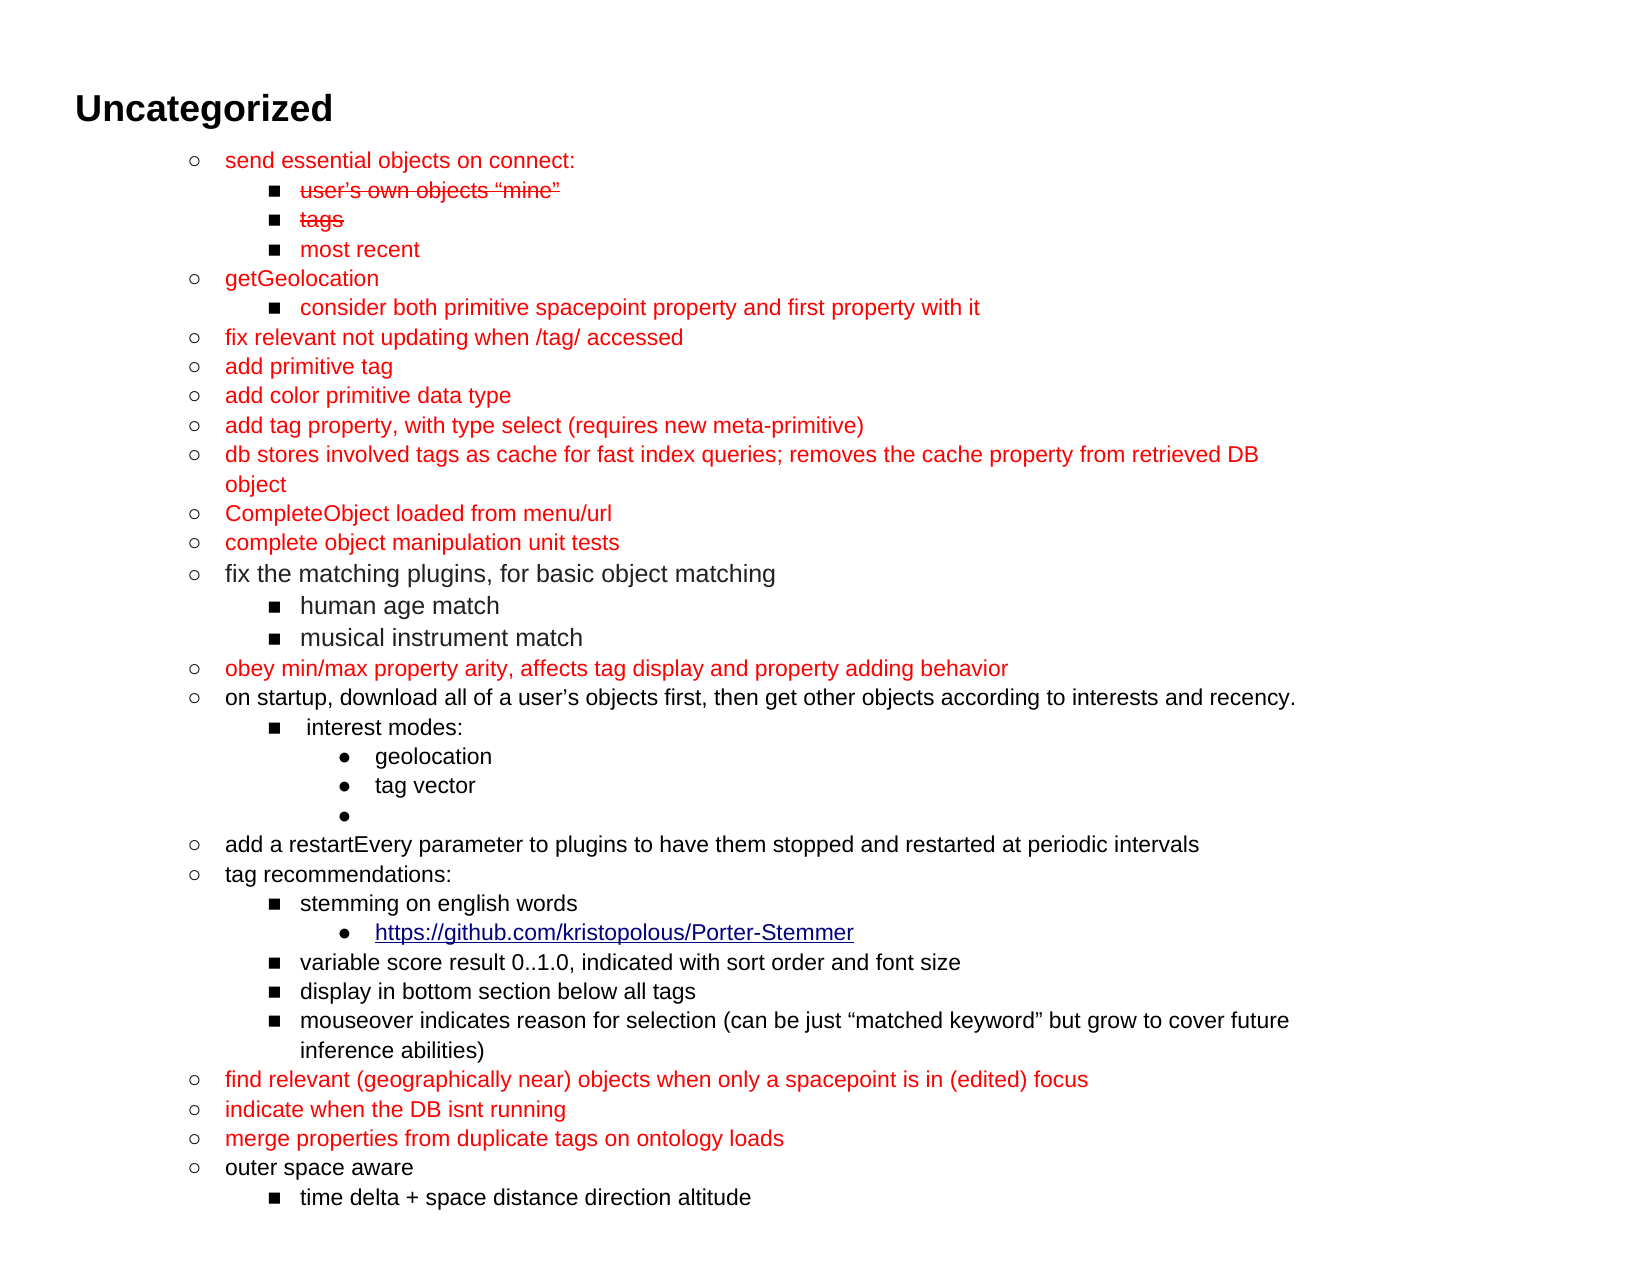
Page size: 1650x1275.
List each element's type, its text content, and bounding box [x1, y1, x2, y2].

list CompleteObject loaded from menu/url [187, 501, 1312, 526]
list musical instrument match [75, 623, 1312, 651]
list tags [75, 207, 1312, 232]
list db stores involved tags as cache for fast index queries; removes the cache property from retrieved DB object [187, 442, 1312, 497]
list user’s own objects “mine” [75, 177, 1312, 203]
list geolocation [337, 744, 1312, 769]
list merge properties from duplicate tags on ontology loads [187, 1126, 1312, 1151]
list add a restartEvery parameter to plugins to have them stopped and restarted at periodic intervals [187, 832, 1312, 857]
list human age match [75, 591, 1312, 619]
list getGeolocation [187, 266, 1312, 291]
list https://github.com/kristopolous/Porter-Stemmer [337, 920, 1312, 946]
list tag recommendations: [187, 861, 1312, 887]
list consider both primitive spacepoint property and first property with it [75, 295, 1312, 321]
list obey min/max property arity, affects tag display and property adding behavior [187, 656, 1312, 681]
list complete object manipulation unit tests [187, 530, 1312, 556]
list variable score result 0..1.0, indicated with sort order and font size [75, 949, 1312, 975]
list display in bottom section below all tags [75, 979, 1312, 1004]
list indicate when the DB isnt running [187, 1096, 1312, 1122]
list most recent [75, 236, 1312, 262]
list interest modes: [75, 714, 1312, 740]
list on startup, download all of a user’s objects first, then get other objects according to interests and recency. [187, 685, 1312, 711]
list time delta + space distance direction altitude [75, 1184, 1312, 1210]
list find relevant (geographically near) objects when only a spacepoint is in (edited) focus [187, 1067, 1312, 1092]
list fix the matching plugins, for basic object matching [187, 559, 1312, 587]
list add tag property, with type select (requires new meta-primitive) [187, 412, 1312, 438]
list send essential objects on connect: [187, 148, 1312, 174]
list add primitive tag [187, 354, 1312, 379]
list outer space aware [187, 1155, 1312, 1181]
list mouseover indicates reason for selection (can be just “matched keyword” but grow to cover future inference abilities) [75, 1008, 1312, 1063]
list stemming on english words [75, 891, 1312, 916]
list fix relevant not updating when /tag/ accessed [187, 324, 1312, 350]
subtitle Uncategorized [75, 87, 1312, 129]
list tag vector [337, 773, 1312, 799]
list add color primitive data type [187, 383, 1312, 409]
